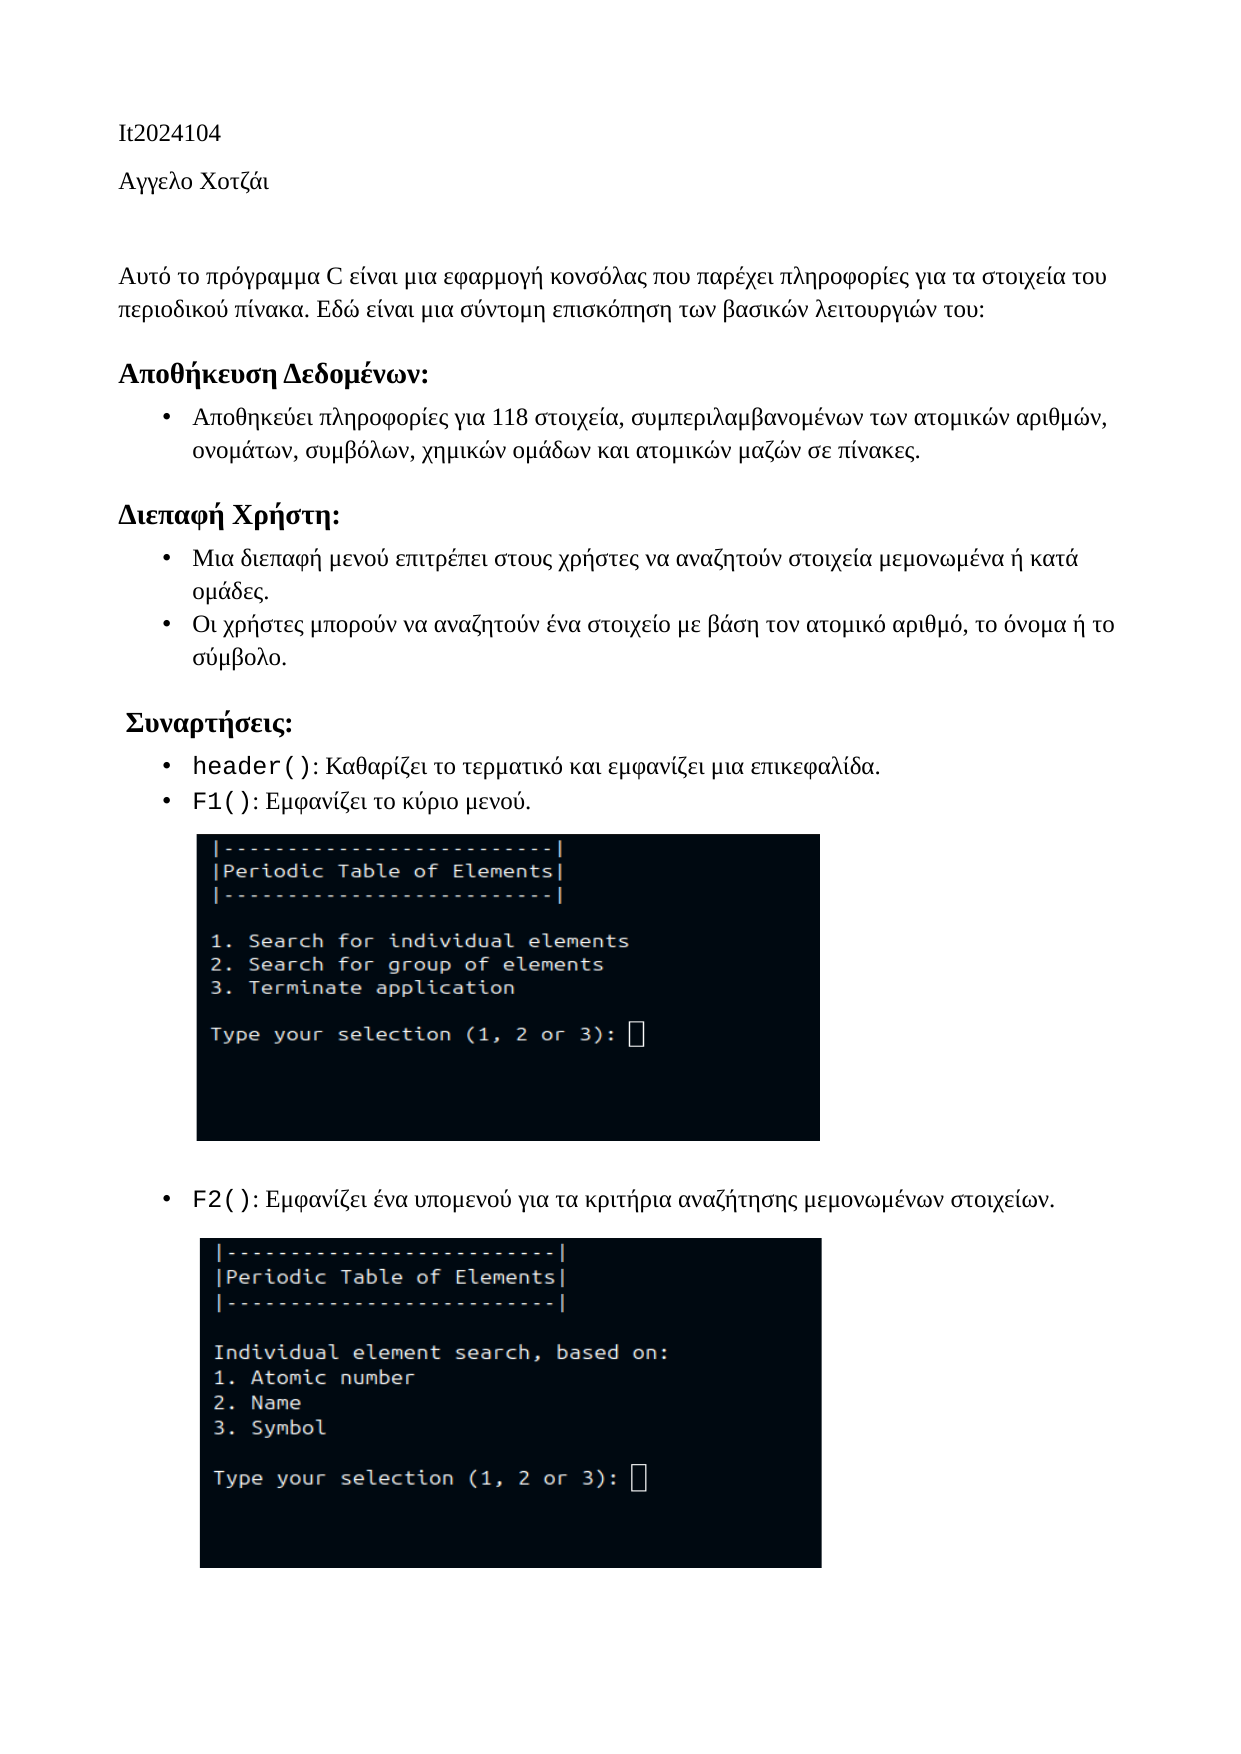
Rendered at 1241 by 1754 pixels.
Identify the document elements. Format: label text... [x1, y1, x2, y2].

subtitle Διεπαφή Χρήστη: [118, 497, 1122, 531]
subtitle Αποθήκευση Δεδομένων: [118, 356, 1122, 390]
picture [199, 1238, 822, 1568]
subtitle Συναρτήσεις: [118, 705, 1122, 738]
list Μια διεπαφή μενού επιτρέπει στους χρήστες να αναζητούν στοιχεία μεμονωμένα ή κατά ομάδες. [162, 543, 1122, 605]
list header(): Καθαρίζει το τερματικό και εμφανίζει μια επικεφαλίδα. [162, 751, 1122, 782]
list F1(): Εμφανίζει το κύριο μενού. [162, 786, 1122, 817]
list Αποθηκεύει πληροφορίες για 118 στοιχεία, συμπεριλαμβανομένων των ατομικών αριθμών, ονομάτων, συμβόλων, χημικών ομάδων και ατομικών μαζών σε πίνακες. [162, 402, 1122, 464]
text Aγγελο Χοτζάι [118, 166, 1122, 194]
text Αυτό το πρόγραμμα C είναι μια εφαρμογή κονσόλας που παρέχει πληροφορίες για τα στοιχεία του περιοδικού πίνακα. Εδώ είναι μια σύντομη επισκόπηση των βασικών λειτουργιών του: [118, 261, 1122, 323]
picture [196, 834, 820, 1141]
text It2024104 [118, 118, 1122, 147]
list F2(): Εμφανίζει ένα υπομενού για τα κριτήρια αναζήτησης μεμονωμένων στοιχείων. [162, 1184, 1122, 1215]
list Οι χρήστες μπορούν να αναζητούν ένα στοιχείο με βάση τον ατομικό αριθμό, το όνομα ή το σύμβολο. [162, 609, 1122, 671]
